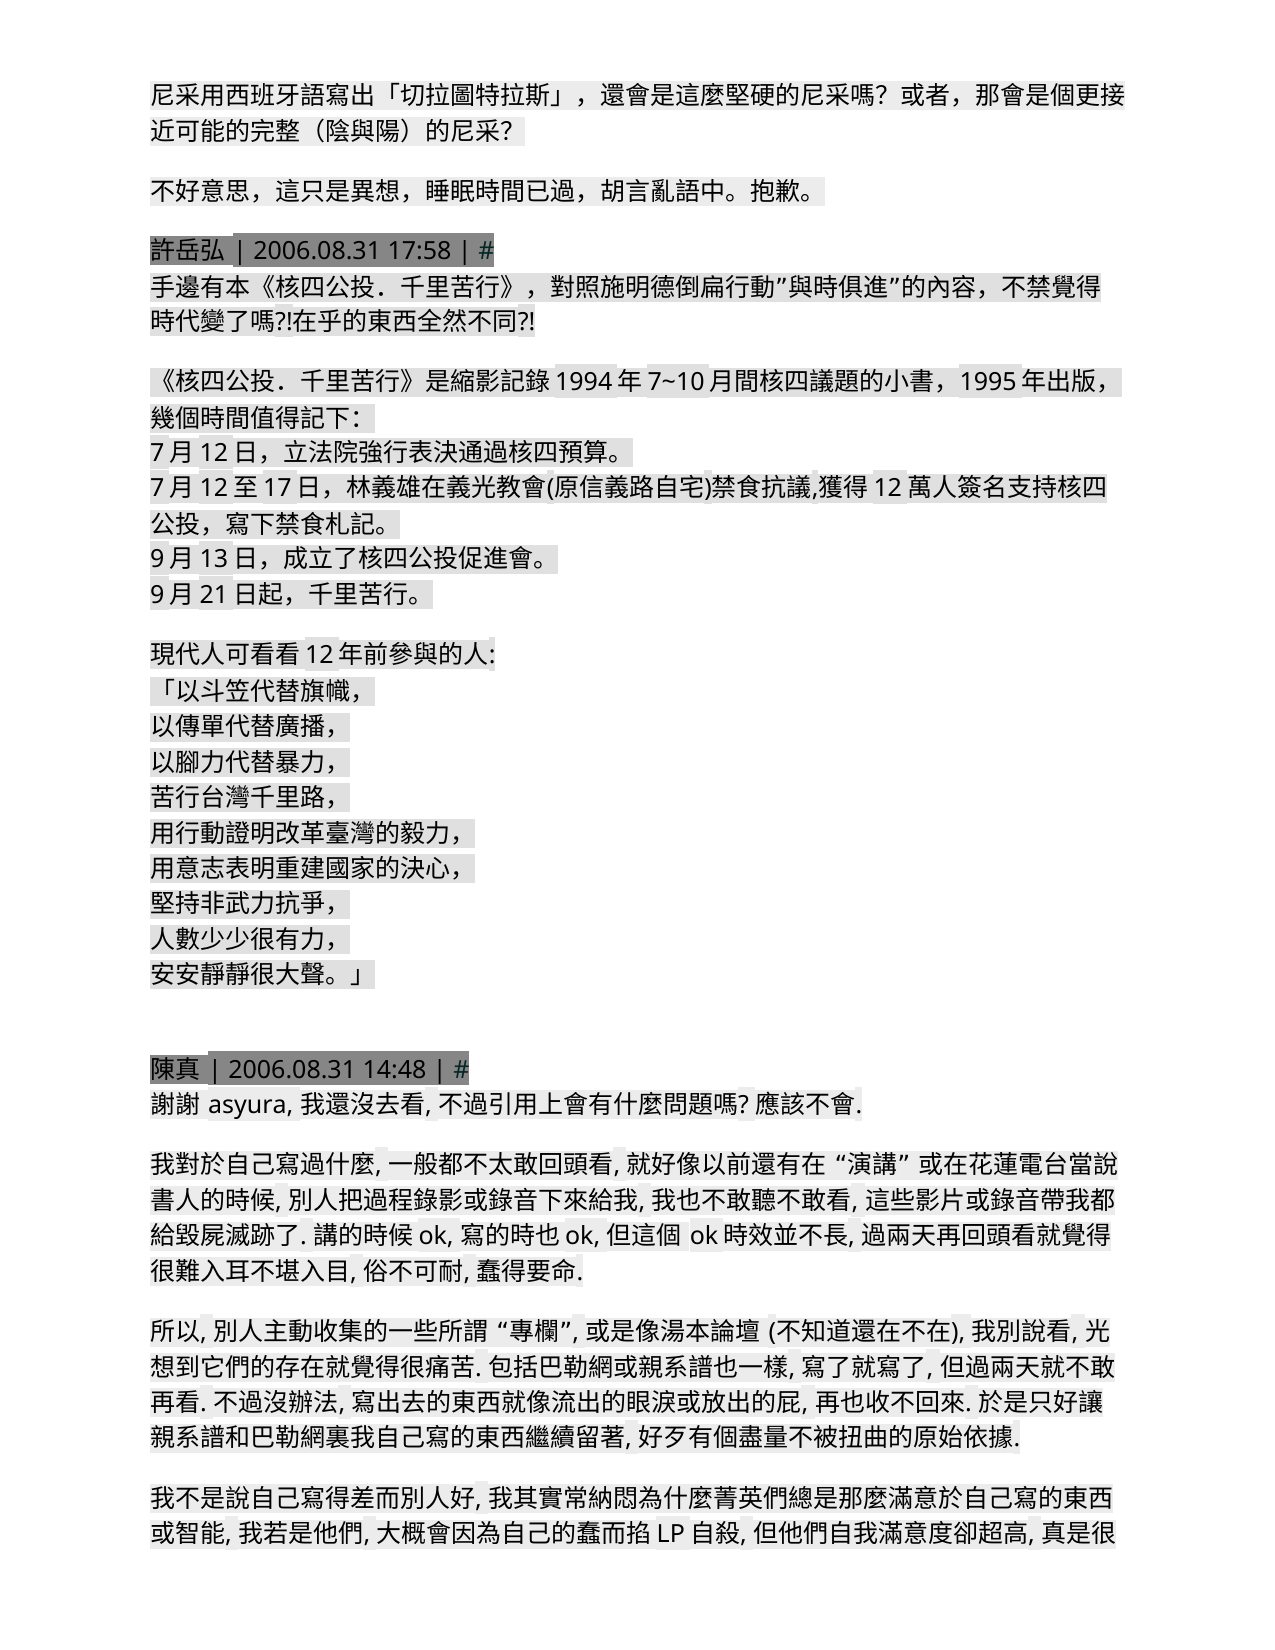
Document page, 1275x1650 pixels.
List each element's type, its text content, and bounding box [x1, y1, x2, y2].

text 現代人可看看12年前參與的人: 「以斗笠代替旗幟， 以傳單代替廣播， 以腳力代替暴力， 苦行台灣千里路， 用行動證明改革臺灣的毅力， 用意志表明重建國家的決心， 堅持非武力抗爭， 人數少少很有力， 安安靜靜很大聲。」 [150, 635, 1125, 1025]
text 許岳弘 | 2006.08.31 17:58 | # [150, 231, 1125, 267]
text 我不是說自己寫得差而別人好, 我其實常納悶為什麼菁英們總是那麼滿意於自己寫的東西或智能, 我若是他們, 大概會因為自己的蠢而掐LP自殺, 但他們自我滿意度卻超高, 真是很 [150, 1479, 1125, 1550]
text 《核四公投．千里苦行》是縮影記錄1994年7~10月間核四議題的小書，1995年出版，幾個時間值得記下： 7月12日，立法院強行表決通過核四預算。 7月12至17日，林義雄在義光教會(原信義路自宅)禁食抗議,獲得12萬人簽名支持核四公投，寫下禁食札記。 9月13日，成立了核四公投促進會。 9月21日起，千里苦行。 [150, 362, 1125, 610]
text 我對於自己寫過什麼, 一般都不太敢回頭看, 就好像以前還有在 “演講” 或在花蓮電台當說書人的時候, 別人把過程錄影或錄音下來給我, 我也不敢聽不敢看, 這些影片或錄音帶我都給毀屍滅跡了. 講的時候ok, 寫的時也ok, 但這個 ok時效並不長, 過兩天再回頭看就覺得很難入耳不堪入目, 俗不可耐, 蠢得要命. [150, 1146, 1125, 1287]
text 不好意思，這只是異想，睡眠時間已過，胡言亂語中。抱歉。 [150, 171, 1125, 206]
text 所以, 別人主動收集的一些所謂 “專欄”, 或是像湯本論壇 (不知道還在不在), 我別說看, 光想到它們的存在就覺得很痛苦. 包括巴勒網或親系譜也一樣, 寫了就寫了, 但過兩天就不敢再看. 不過沒辦法, 寫出去的東西就像流出的眼淚或放出的屁, 再也收不回來. 於是只好讓親系譜和巴勒網裏我自己寫的東西繼續留著, 好歹有個盡量不被扭曲的原始依據. [150, 1312, 1125, 1454]
text 尼采用西班牙語寫出「切拉圖特拉斯」，還會是這麼堅硬的尼采嗎？或者，那會是個更接近可能的完整（陰與陽）的尼采？ [150, 75, 1125, 146]
text 手邊有本《核四公投．千里苦行》，對照施明德倒扁行動”與時俱進”的內容，不禁覺得時代變了嗎?!在乎的東西全然不同?! [150, 267, 1125, 337]
text 謝謝 asyura, 我還沒去看, 不過引用上會有什麼問題嗎? 應該不會. [150, 1085, 1125, 1121]
text 陳真 | 2006.08.31 14:48 | # [150, 1050, 1125, 1085]
